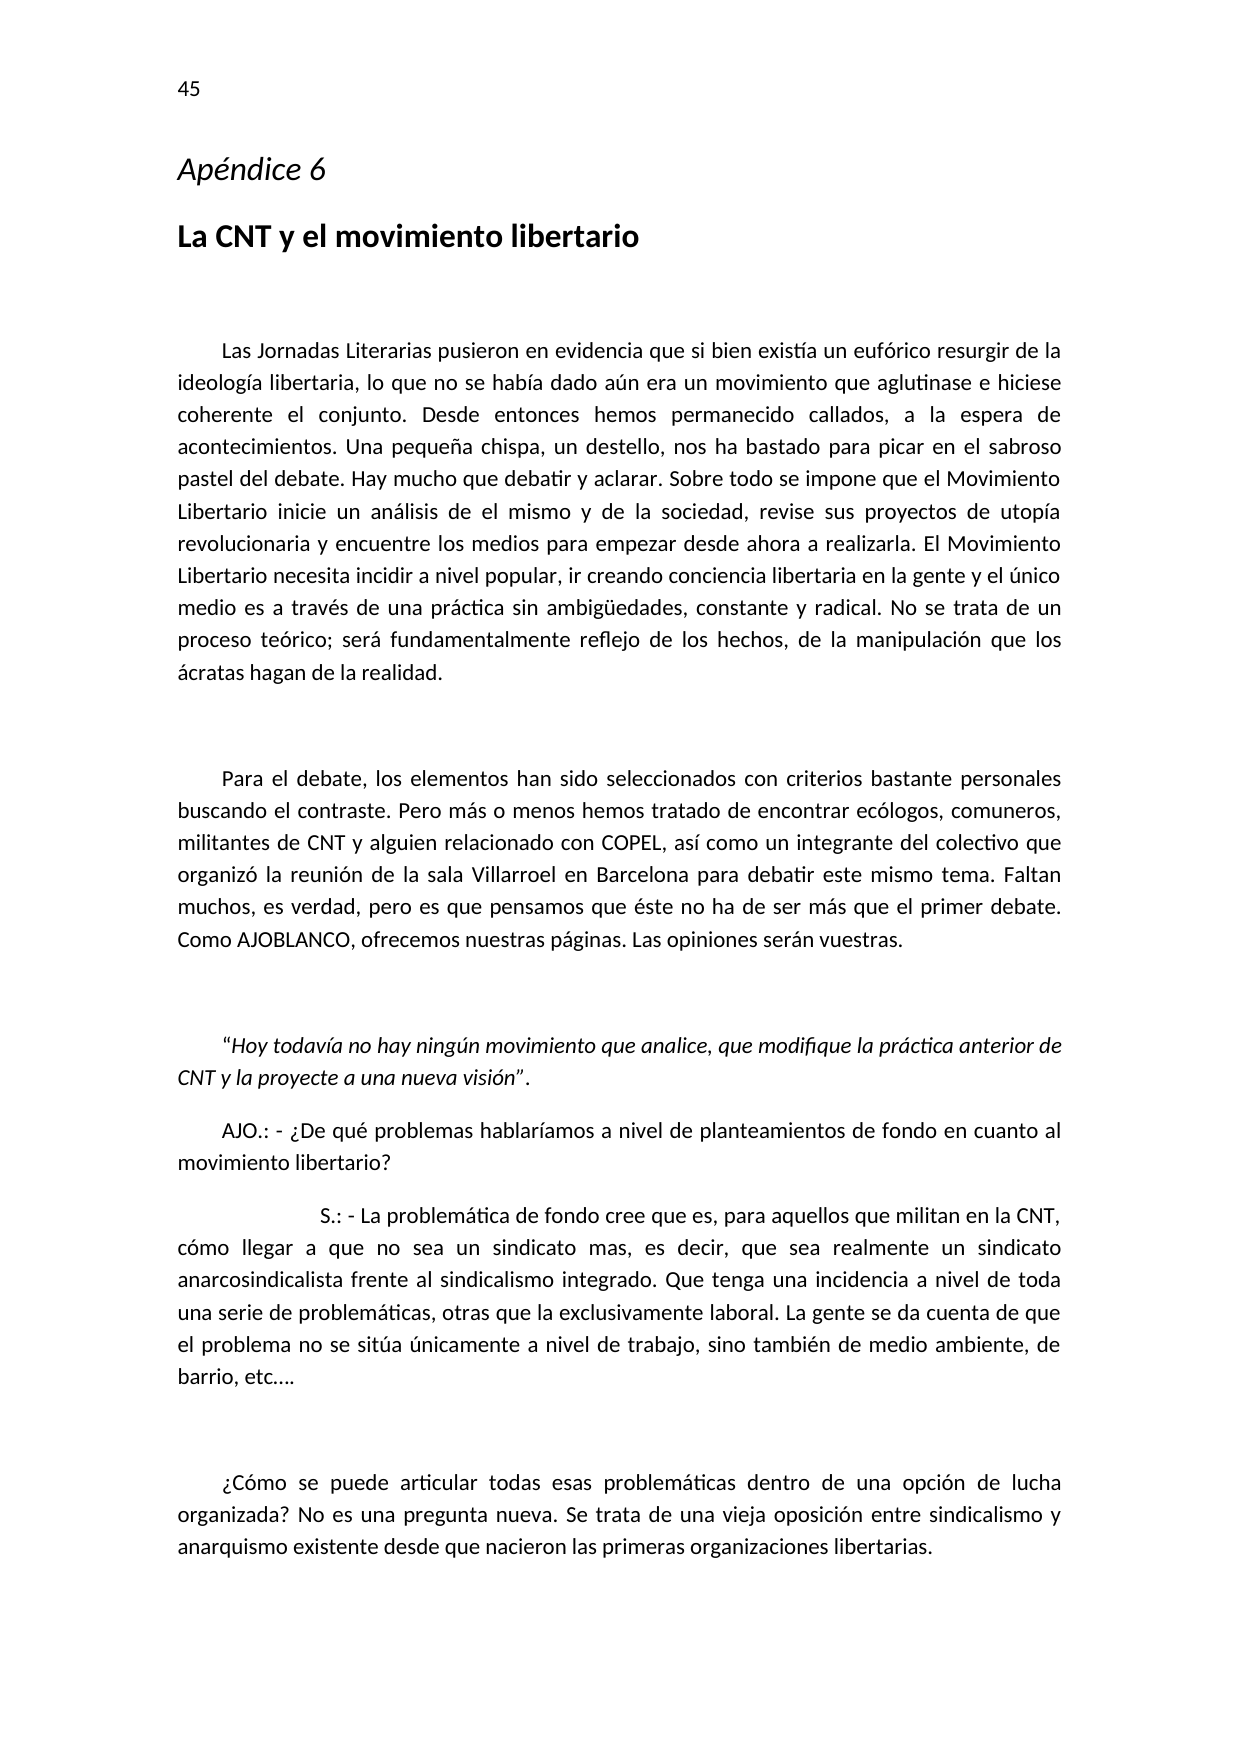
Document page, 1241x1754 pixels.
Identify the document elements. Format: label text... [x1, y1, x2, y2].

text Para el debate, los elementos han sido seleccionados con criterios bastante personales buscando el contraste. Pero más o menos hemos tratado de encontrar ecólogos, comuneros, militantes de CNT y alguien relacionado con COPEL, así como un integrante del colectivo que organizó la reunión de la sala Villarroel en Barcelona para debatir este mismo tema. Faltan muchos, es verdad, pero es que pensamos que éste no ha de ser más que el primer debate. Como AJOBLANCO, ofrecemos nuestras páginas. Las opiniones serán vuestras. [177, 764, 1063, 953]
text “Hoy todavía no hay ningún movimiento que analice, que modifique la práctica anterior de CNT y la proyecte a una nueva visión”. [177, 1031, 1063, 1091]
text ¿Cómo se puede articular todas esas problemáticas dentro de una opción de lucha organizada? No es una pregunta nueva. Se trata de una vieja oposición entre sindicalismo y anarquismo existente desde que nacieron las primeras organizaciones libertarias. [177, 1468, 1063, 1561]
text Las Jornadas Literarias pusieron en evidencia que si bien existía un eufórico resurgir de la ideología libertaria, lo que no se había dado aún era un movimiento que aglutinase e hiciese coherente el conjunto. Desde entonces hemos permanecido callados, a la espera de acontecimientos. Una pequeña chispa, un destello, nos ha bastado para picar en el sabroso pastel del debate. Hay mucho que debatir y aclarar. Sobre todo se impone que el Movimiento Libertario inicie un análisis de el mismo y de la sociedad, revise sus proyectos de utopía revolucionaria y encuentre los medios para empezar desde ahora a realizarla. El Movimiento Libertario necesita incidir a nivel popular, ir creando conciencia libertaria en la gente y el único medio es a través de una práctica sin ambigüedades, constante y radical. No se trata de un proceso teórico; será fundamentalmente reflejo de los hechos, de la manipulación que los ácratas hagan de la realidad. [177, 336, 1063, 686]
text S.: - La problemática de fondo cree que es, para aquellos que militan en la CNT, cómo llegar a que no sea un sindicato mas, es decir, que sea realmente un sindicato anarcosindicalista frente al sindicalismo integrado. Que tenga una incidencia a nivel de toda una serie de problemáticas, otras que la exclusivamente laboral. La gente se da cuenta de que el problema no se sitúa únicamente a nivel de trabajo, sino también de medio ambiente, de barrio, etc…. [177, 1201, 1063, 1390]
text Apéndice 6 [177, 148, 1063, 188]
text AJO.: - ¿De qué problemas hablaríamos a nivel de planteamientos de fondo en cuanto al movimiento libertario? [177, 1116, 1063, 1176]
text La CNT y el movimiento libertario [177, 215, 1063, 256]
